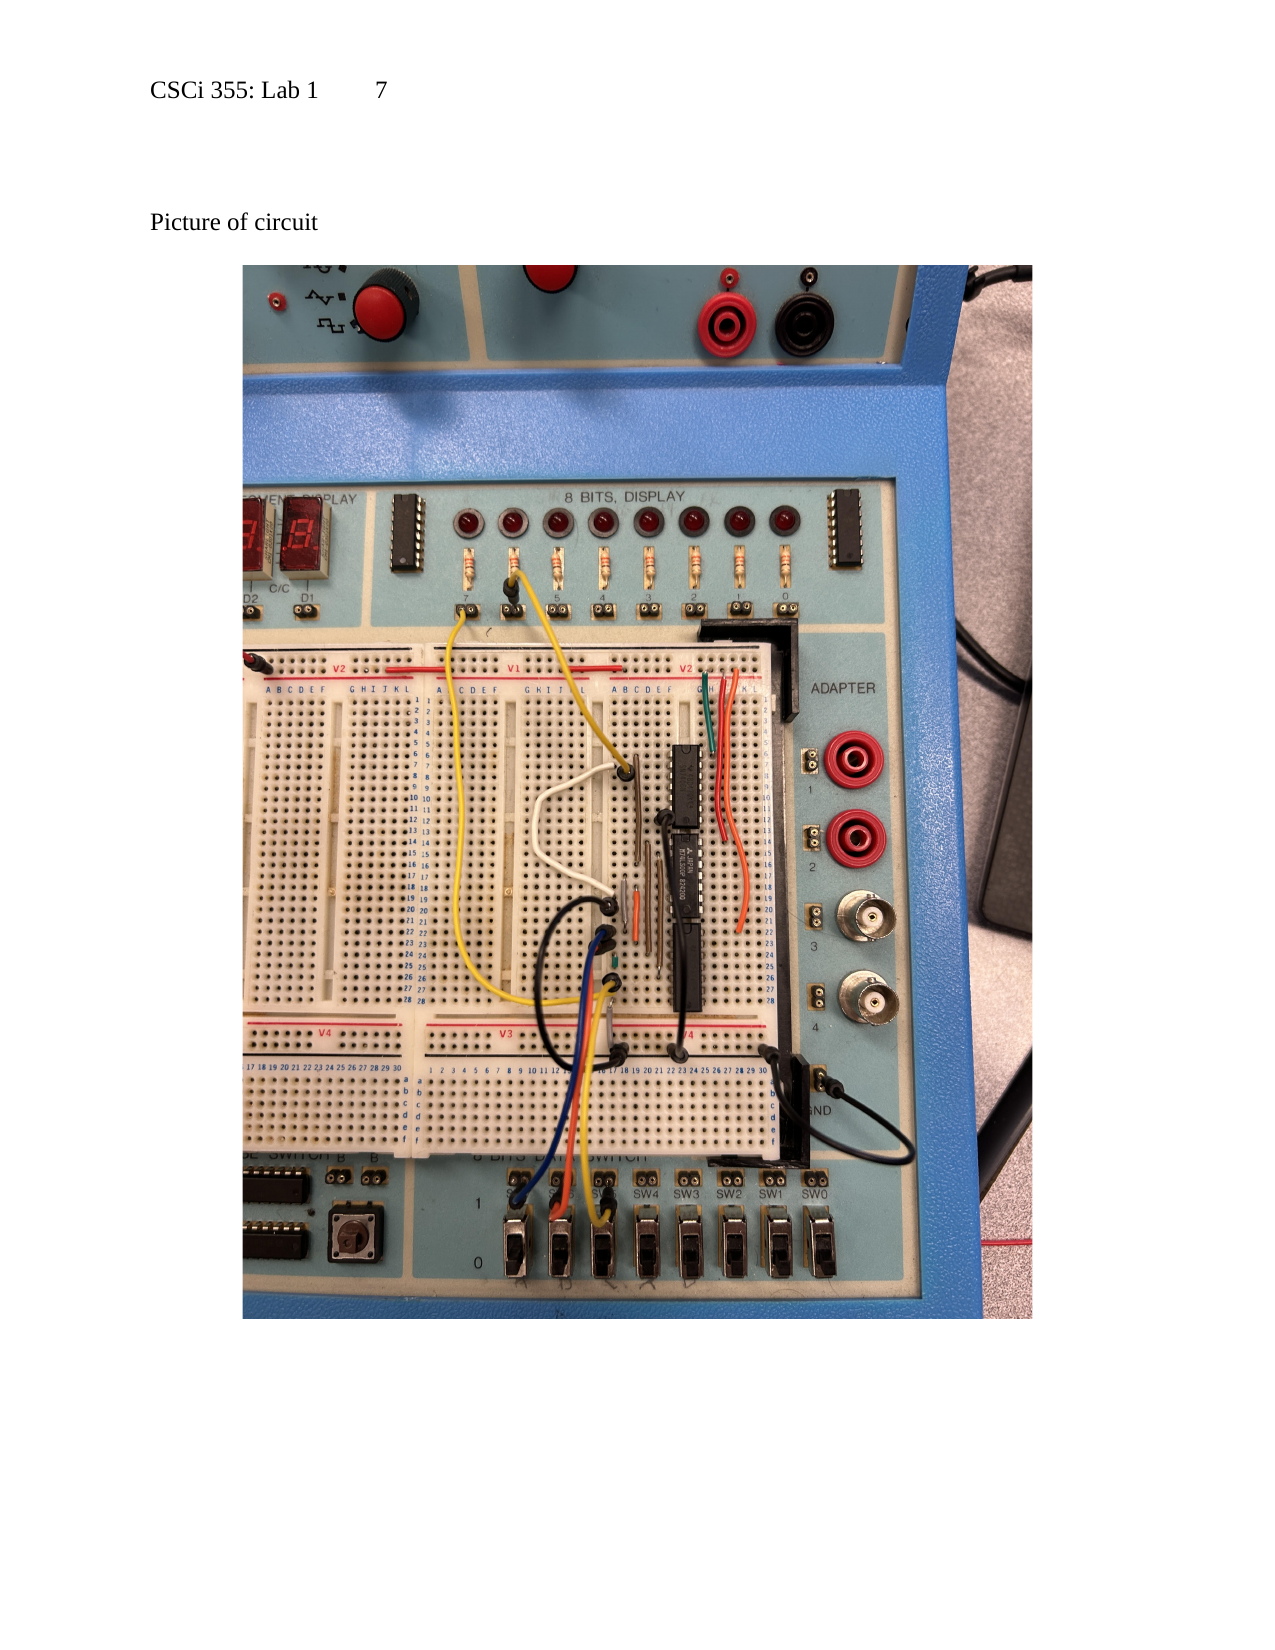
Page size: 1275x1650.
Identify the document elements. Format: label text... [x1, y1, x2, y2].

picture [242, 265, 1033, 1319]
text Picture of circuit [150, 207, 1125, 236]
